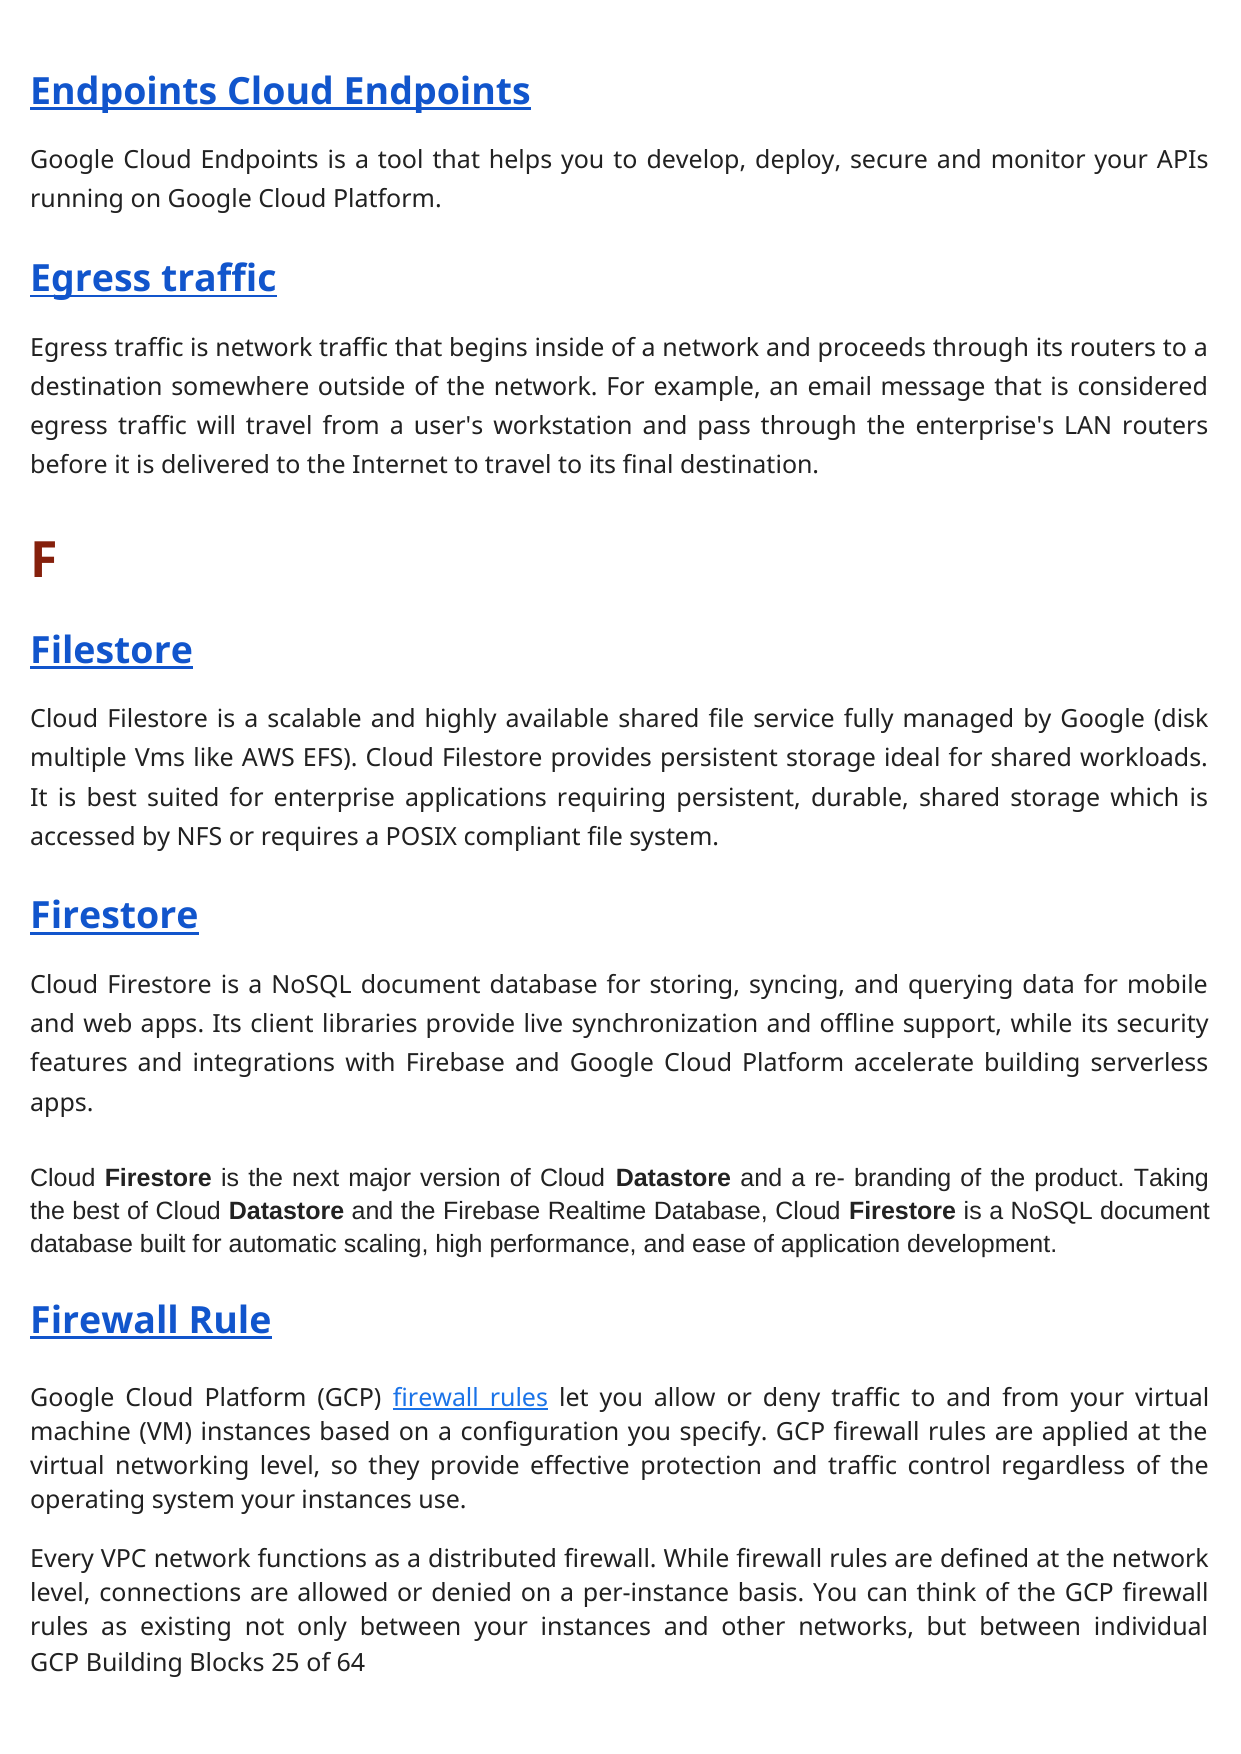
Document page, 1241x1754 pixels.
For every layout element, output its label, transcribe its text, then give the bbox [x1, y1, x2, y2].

text Every VPC network functions as a distributed firewall. While firewall rules are defined at the network level, connections are allowed or denied on a per-instance basis. You can think of the GCP firewall rules as existing not only between your instances and other networks, but between individual [30, 1540, 1210, 1643]
subtitle Firewall Rule [30, 1293, 1210, 1344]
text Cloud Firestore is a NoSQL document database for storing, syncing, and querying data for mobile and web apps. Its client libraries provide live synchronization and offline support, while its security features and integrations with Firebase and Google Cloud Platform accelerate building serverless apps. [30, 967, 1210, 1118]
text Cloud Firestore is the next major version of Cloud Datastore and a re- branding of the product. Taking the best of Cloud Datastore and the Firebase Realtime Database, Cloud Firestore is a NoSQL document database built for automatic scaling, high performance, and ease of application development. [30, 1163, 1210, 1257]
text Google Cloud Platform (GCP) firewall rules let you allow or deny traffic to and from your virtual machine (VM) instances based on a configuration you specify. GCP firewall rules are applied at the virtual networking level, so they provide effective protection and traffic control regardless of the operating system your instances use. [30, 1379, 1210, 1515]
text Google Cloud Endpoints is a tool that helps you to develop, deploy, secure and monitor your APIs running on Google Cloud Platform. [30, 142, 1210, 215]
subtitle Firestore [30, 889, 1210, 940]
text Egress traffic is network traffic that begins inside of a network and proceeds through its routers to a destination somewhere outside of the network. For example, an email message that is considered egress traffic will travel from a user's workstation and pass through the enterprise's LAN routers before it is delivered to the Internet to travel to its final destination. [30, 329, 1210, 481]
subtitle Endpoints Cloud Endpoints [30, 64, 1210, 115]
subtitle Egress traffic [30, 252, 1210, 303]
text Cloud Filestore is a scalable and highly available shared file service fully managed by Google (disk multiple Vms like AWS EFS). Cloud Filestore provides persistent storage ideal for shared workloads. It is best suited for enterprise applications requiring persistent, durable, shared storage which is accessed by NFS or requires a POSIX compliant file system. [30, 701, 1210, 852]
subtitle F [30, 524, 1210, 592]
subtitle Filestore [30, 623, 1210, 674]
